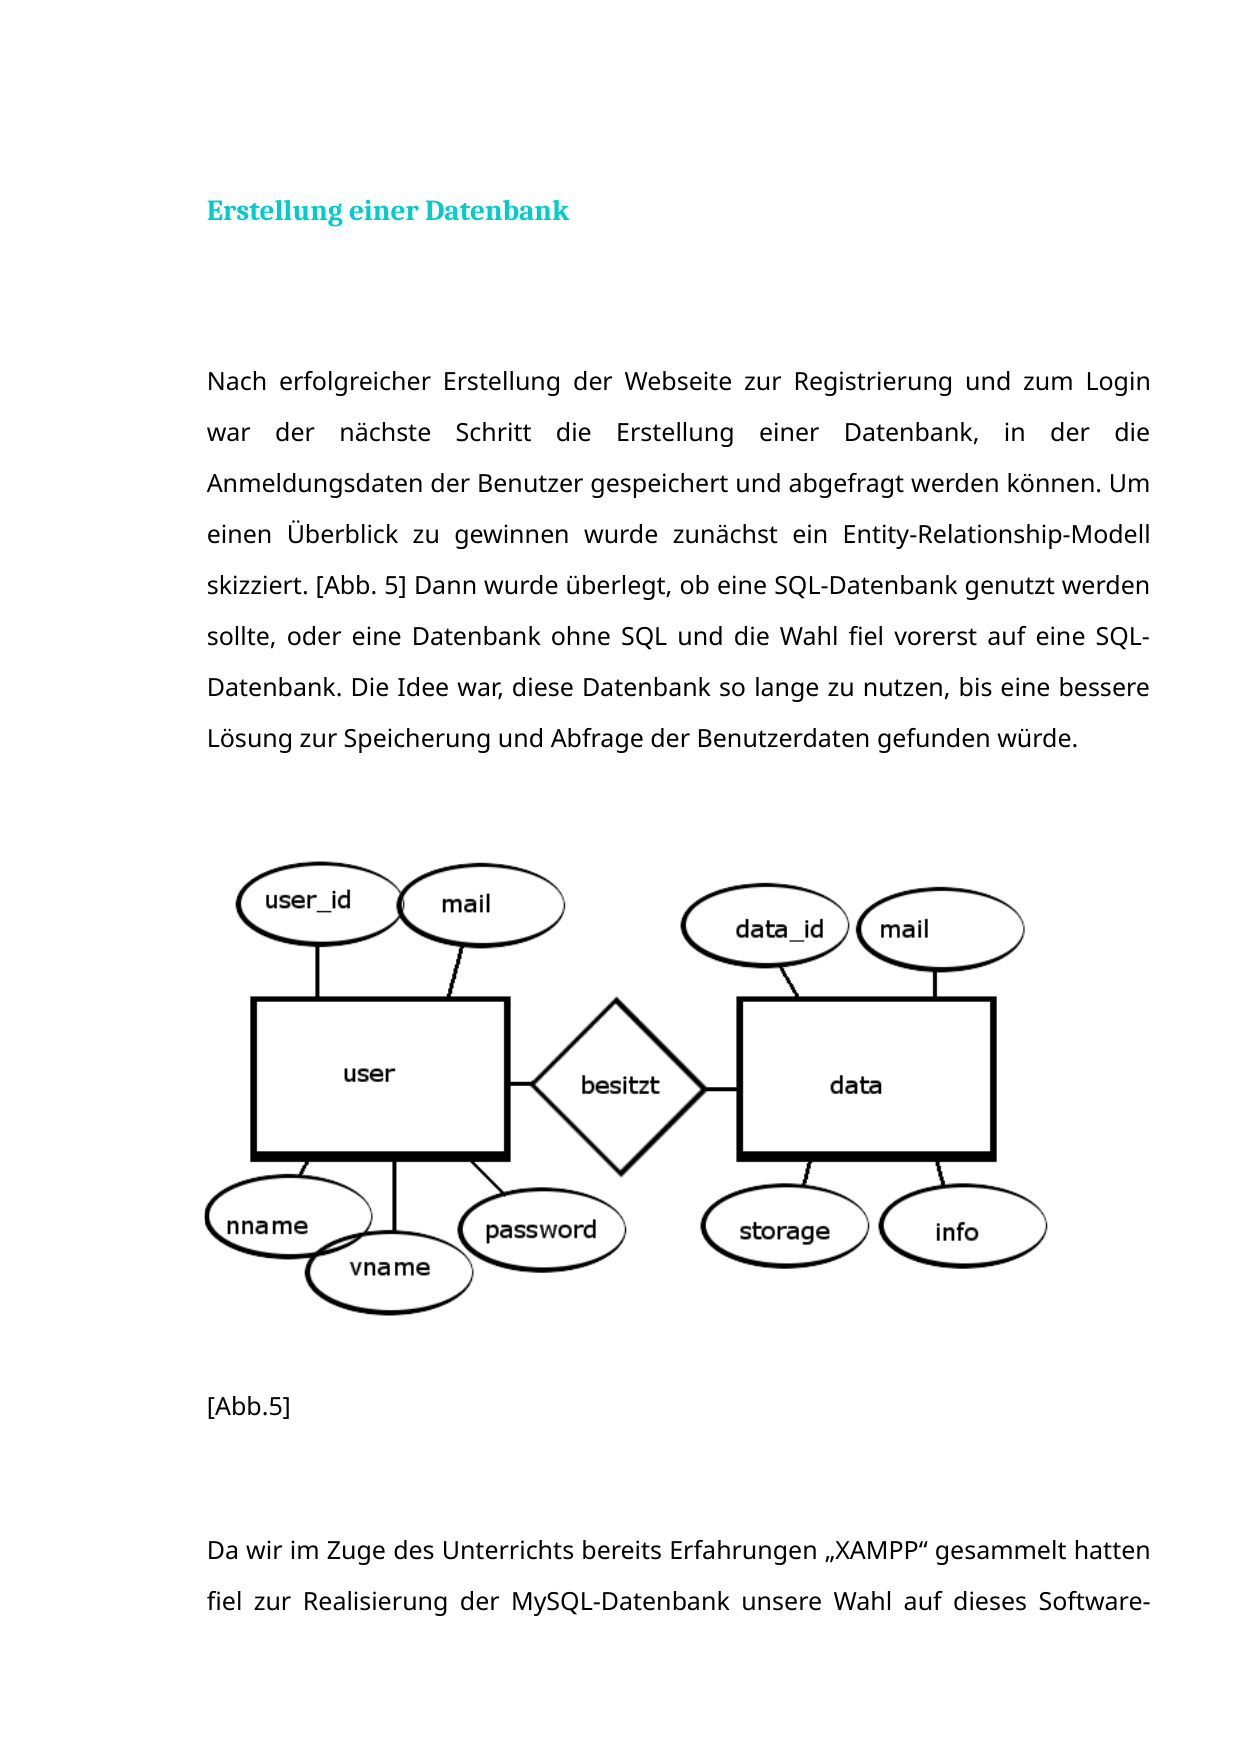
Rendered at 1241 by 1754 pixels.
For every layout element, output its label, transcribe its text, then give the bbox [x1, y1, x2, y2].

text [Abb.5] [207, 1389, 1152, 1423]
subtitle Erstellung einer Datenbank [207, 194, 1152, 228]
text Da wir im Zuge des Unterrichts bereits Erfahrungen „XAMPP“ gesammelt hatten fiel zur Realisierung der MySQL-Datenbank unsere Wahl auf dieses Software- [207, 1532, 1152, 1618]
picture [204, 799, 1054, 1333]
text Nach erfolgreicher Erstellung der Webseite zur Registrierung und zum Login war der nächste Schritt die Erstellung einer Datenbank, in der die Anmeldungsdaten der Benutzer gespeichert und abgefragt werden können. Um einen Überblick zu gewinnen wurde zunächst ein Entity-Relationship-Modell skizziert. [Abb. 5] Dann wurde überlegt, ob eine SQL-Datenbank genutzt werden sollte, oder eine Datenbank ohne SQL und die Wahl fiel vorerst auf eine SQL-Datenbank. Die Idee war, diese Datenbank so lange zu nutzen, bis eine bessere Lösung zur Speicherung und Abfrage der Benutzerdaten gefunden würde. [207, 363, 1152, 755]
